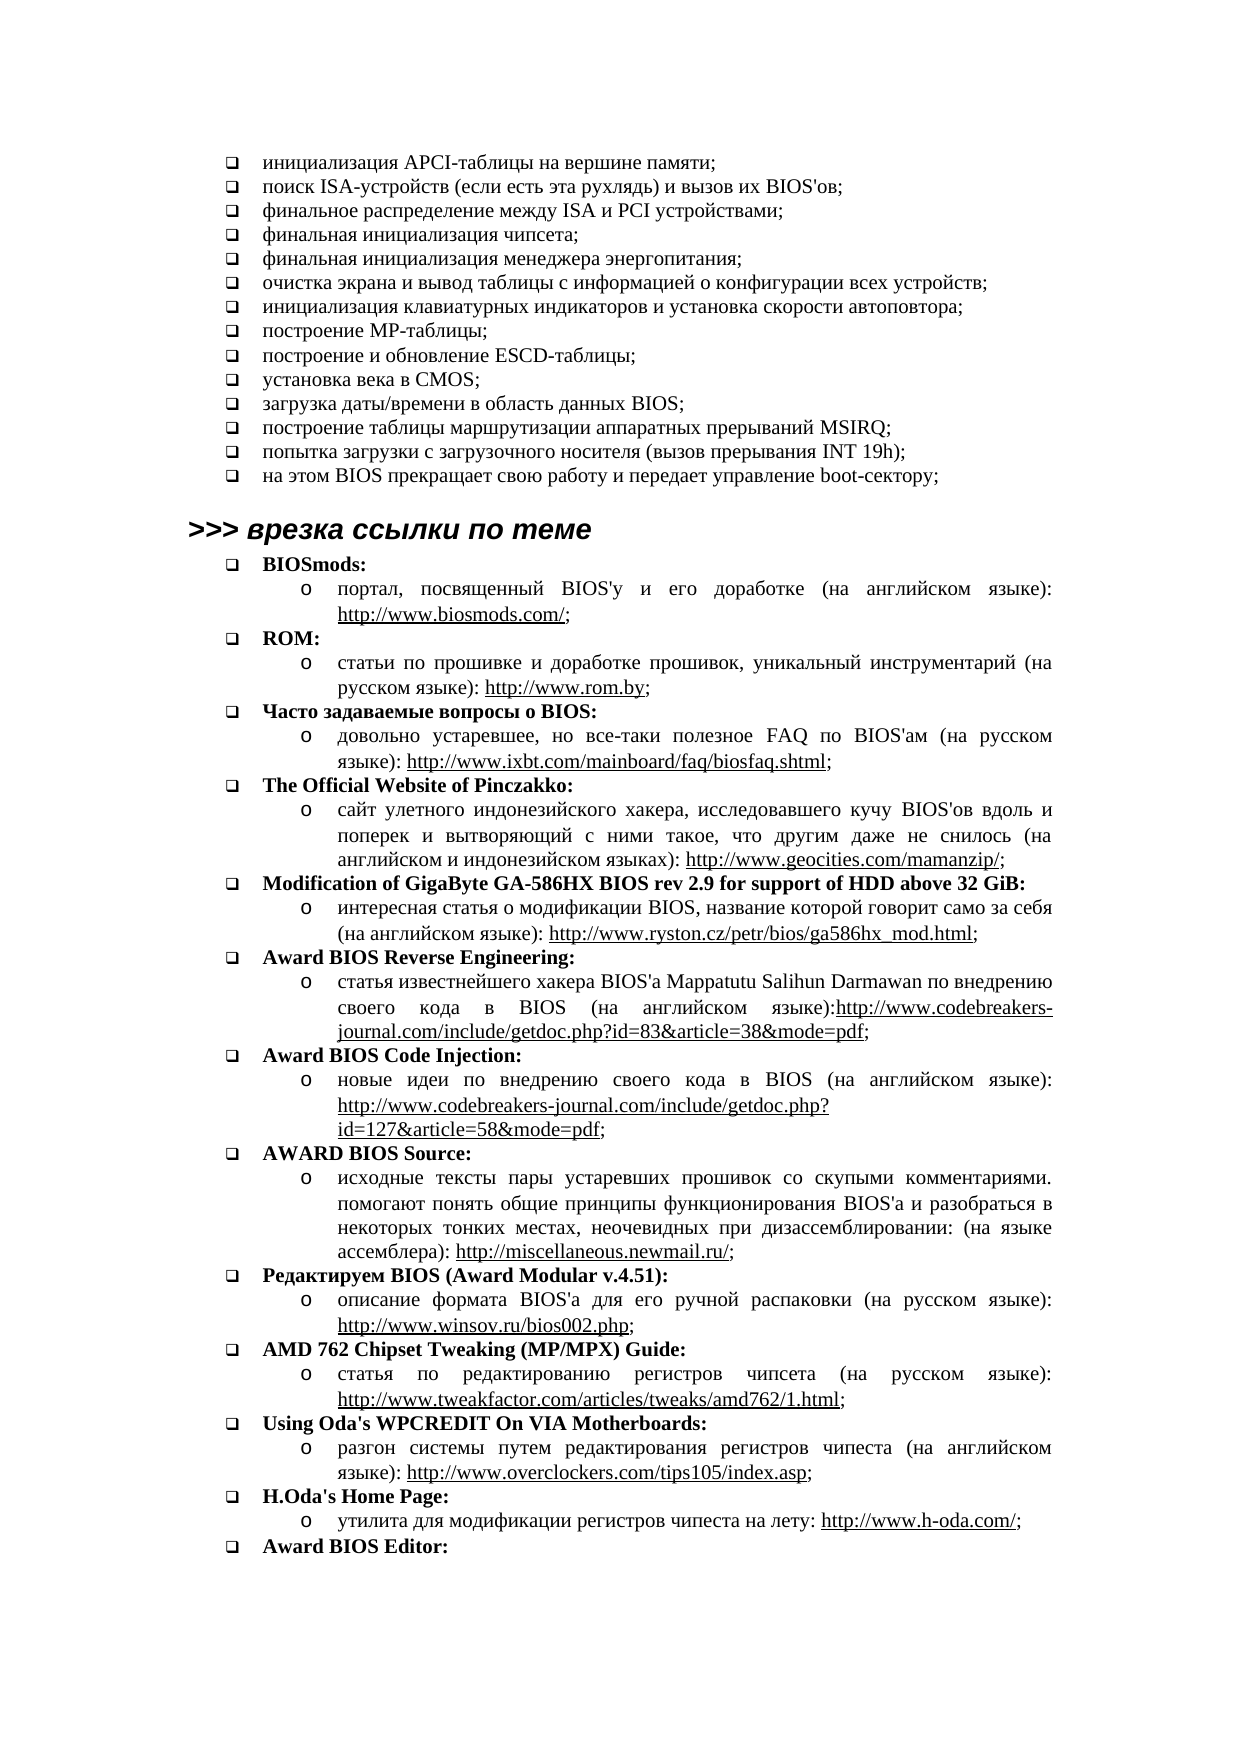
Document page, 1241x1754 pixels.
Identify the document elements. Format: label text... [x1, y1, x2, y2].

list AWARD BIOS Source: [225, 1141, 1053, 1165]
list сайт улетного индонезийского хакера, исследовавшего кучу BIOS'ов вдоль и поперек и вытворяющий с ними такое, что другим даже не снилось (на английском и индонезийском языках): http://www.geocities.com/mamanzip/; [300, 797, 1053, 871]
list BIOSmods: [225, 552, 1053, 576]
list исходные тексты пары устаревших прошивок со скупыми комментариями. помогают понять общие принципы функционирования BIOS'а и разобраться в некоторых тонких местах, неочевидных при дизассемблировании: (на языке ассемблера): http://miscellaneous.newmail.ru/; [300, 1165, 1053, 1263]
list AMD 762 Chipset Tweaking (MP/MPX) Guide: [225, 1337, 1053, 1361]
list описание формата BIOS'а для его ручной распаковки (на русском языке): http://www.winsov.ru/bios002.php; [300, 1287, 1053, 1337]
list утилита для модификации регистров чипеста на лету: http://www.h-oda.com/; [300, 1508, 1053, 1534]
list финальная инициализация менеджера энергопитания; [225, 246, 1053, 270]
list Award BIOS Code Injection: [225, 1043, 1053, 1067]
list финальное распределение между ISA и PCI устройствами; [225, 198, 1053, 222]
list Редактируем BIOS (Award Modular v.4.51): [225, 1263, 1053, 1287]
list Award BIOS Editor: [225, 1534, 1053, 1558]
list финальная инициализация чипсета; [225, 222, 1053, 246]
list разгон системы путем редактирования регистров чипеста (на английском языке): http://www.overclockers.com/tips105/index.asp; [300, 1434, 1053, 1484]
list портал, посвященный BIOS'у и его доработке (на английском языке): http://www.biosmods.com/; [300, 576, 1053, 626]
list Часто задаваемые вопросы о BIOS: [225, 699, 1053, 723]
list инициализация APCI-таблицы на вершине памяти; [225, 150, 1053, 174]
list очистка экрана и вывод таблицы с информацией о конфигурации всех устройств; [225, 270, 1053, 294]
list статьи по прошивке и доработке прошивок, уникальный инструментарий (на русском языке): http://www.rom.by; [300, 649, 1053, 699]
list на этом BIOS прекращает свою работу и передает управление boot-сектору; [225, 463, 1053, 487]
list статья по редактированию регистров чипсета (на русском языке): http://www.tweakfactor.com/articles/tweaks/amd762/1.html; [300, 1361, 1053, 1411]
list Modification of GigaByte GA-586HX BIOS rev 2.9 for support of HDD above 32 GiB: [225, 871, 1053, 895]
list построение таблицы маршрутизации аппаратных прерываний MSIRQ; [225, 415, 1053, 439]
list довольно устаревшее, но все-таки полезное FAQ по BIOS'ам (на русском языке): http://www.ixbt.com/mainboard/faq/biosfaq.shtml; [300, 723, 1053, 773]
list H.Oda's Home Page: [225, 1484, 1053, 1508]
list интересная статья о модификации BIOS, название которой говорит само за себя (на английском языке): http://www.ryston.cz/petr/bios/ga586hx_mod.html; [300, 895, 1053, 945]
list Using Oda's WPCREDIT On VIA Motherboards: [225, 1411, 1053, 1434]
list статья известнейшего хакера BIOS'а Mappatutu Salihun Darmawan по внедрению своего кода в BIOS (на английском языке):http://www.codebreakers-journal.com/include/getdoc.php?id=83&article=38&mode=pdf; [300, 969, 1053, 1043]
list Award BIOS Reverse Engineering: [225, 945, 1053, 969]
list ROM: [225, 626, 1053, 649]
list установка века в CMOS; [225, 367, 1053, 391]
list попытка загрузки с загрузочного носителя (вызов прерывания INT 19h); [225, 439, 1053, 463]
list загрузка даты/времени в область данных BIOS; [225, 391, 1053, 415]
list The Official Website of Pinczakko: [225, 773, 1053, 797]
list новые идеи по внедрению своего кода в BIOS (на английском языке): http://www.codebreakers-journal.com/include/getdoc.php?id=127&article=58&mode=pdf; [300, 1067, 1053, 1141]
list построение и обновление ESCD-таблицы; [225, 342, 1053, 367]
list построение MP-таблицы; [225, 318, 1053, 342]
subtitle >>> врезка ссылки по теме [187, 512, 1053, 545]
list поиск ISA-устройств (если есть эта рухлядь) и вызов их BIOS'ов; [225, 174, 1053, 198]
list инициализация клавиатурных индикаторов и установка скорости автоповтора; [225, 294, 1053, 318]
